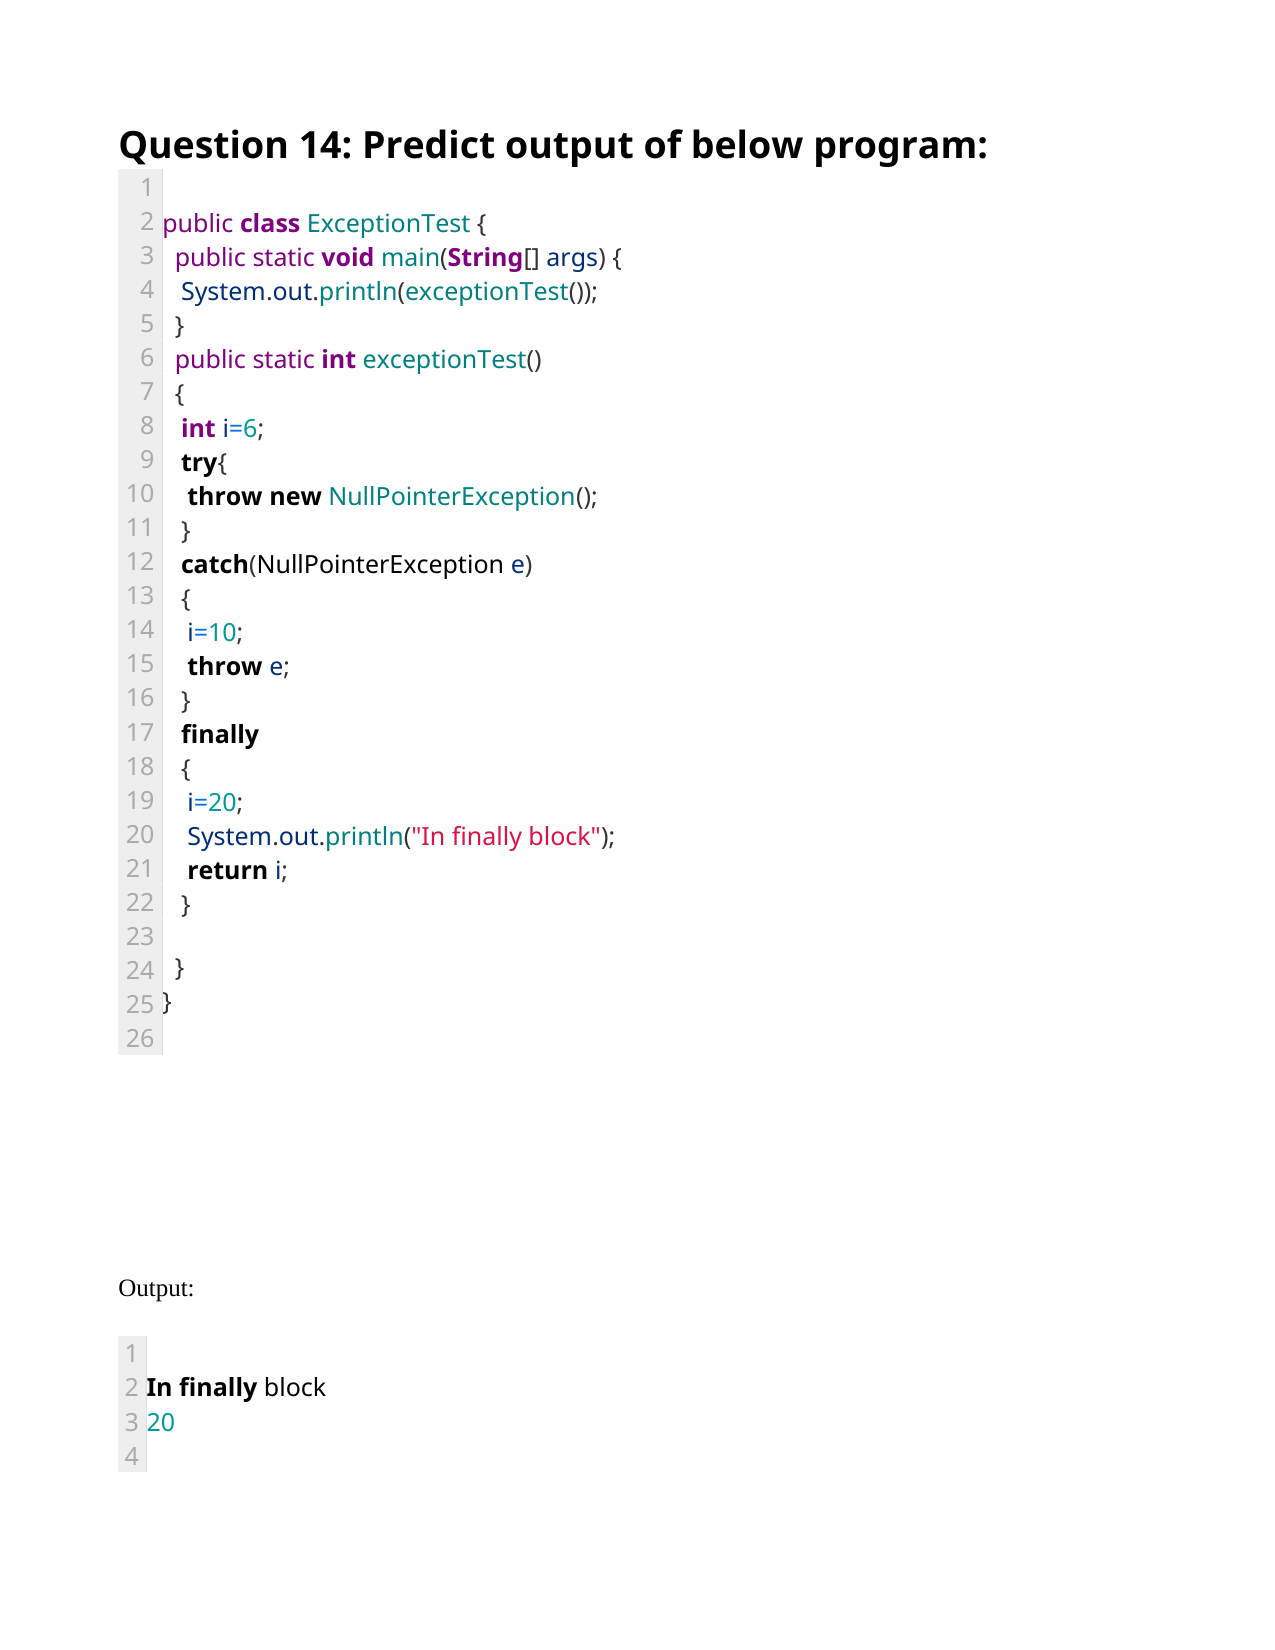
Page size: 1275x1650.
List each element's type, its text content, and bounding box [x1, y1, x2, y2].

table_header In finally block 20 [147, 1467, 1159, 1472]
table_header 1 2 3 4 [118, 1336, 146, 1472]
subtitle Question 14: Predict output of below program: [118, 118, 1157, 169]
table_header public class ExceptionTest { public static void main(String[] args) { System.out.println(exceptionTest()); } public static int exceptionTest() { int i=6; try{ throw new NullPointerException(); } catch(NullPointerException e) { i=10; throw e; } finally { i=20; System.out.println("In finally block"); return i; } } } [163, 1047, 1159, 1055]
text Output: [118, 1273, 1157, 1302]
table_header In finally block 20 [147, 1336, 1159, 1341]
table_header public class ExceptionTest { public static void main(String[] args) { System.out.println(exceptionTest()); } public static int exceptionTest() { int i=6; try{ throw new NullPointerException(); } catch(NullPointerException e) { i=10; throw e; } finally { i=20; System.out.println("In finally block"); return i; } } } [163, 169, 1159, 177]
table_header 1 2 3 4 5 6 7 8 9 10 11 12 13 14 15 16 17 18 19 20 21 22 23 24 25 26 [118, 169, 162, 1055]
